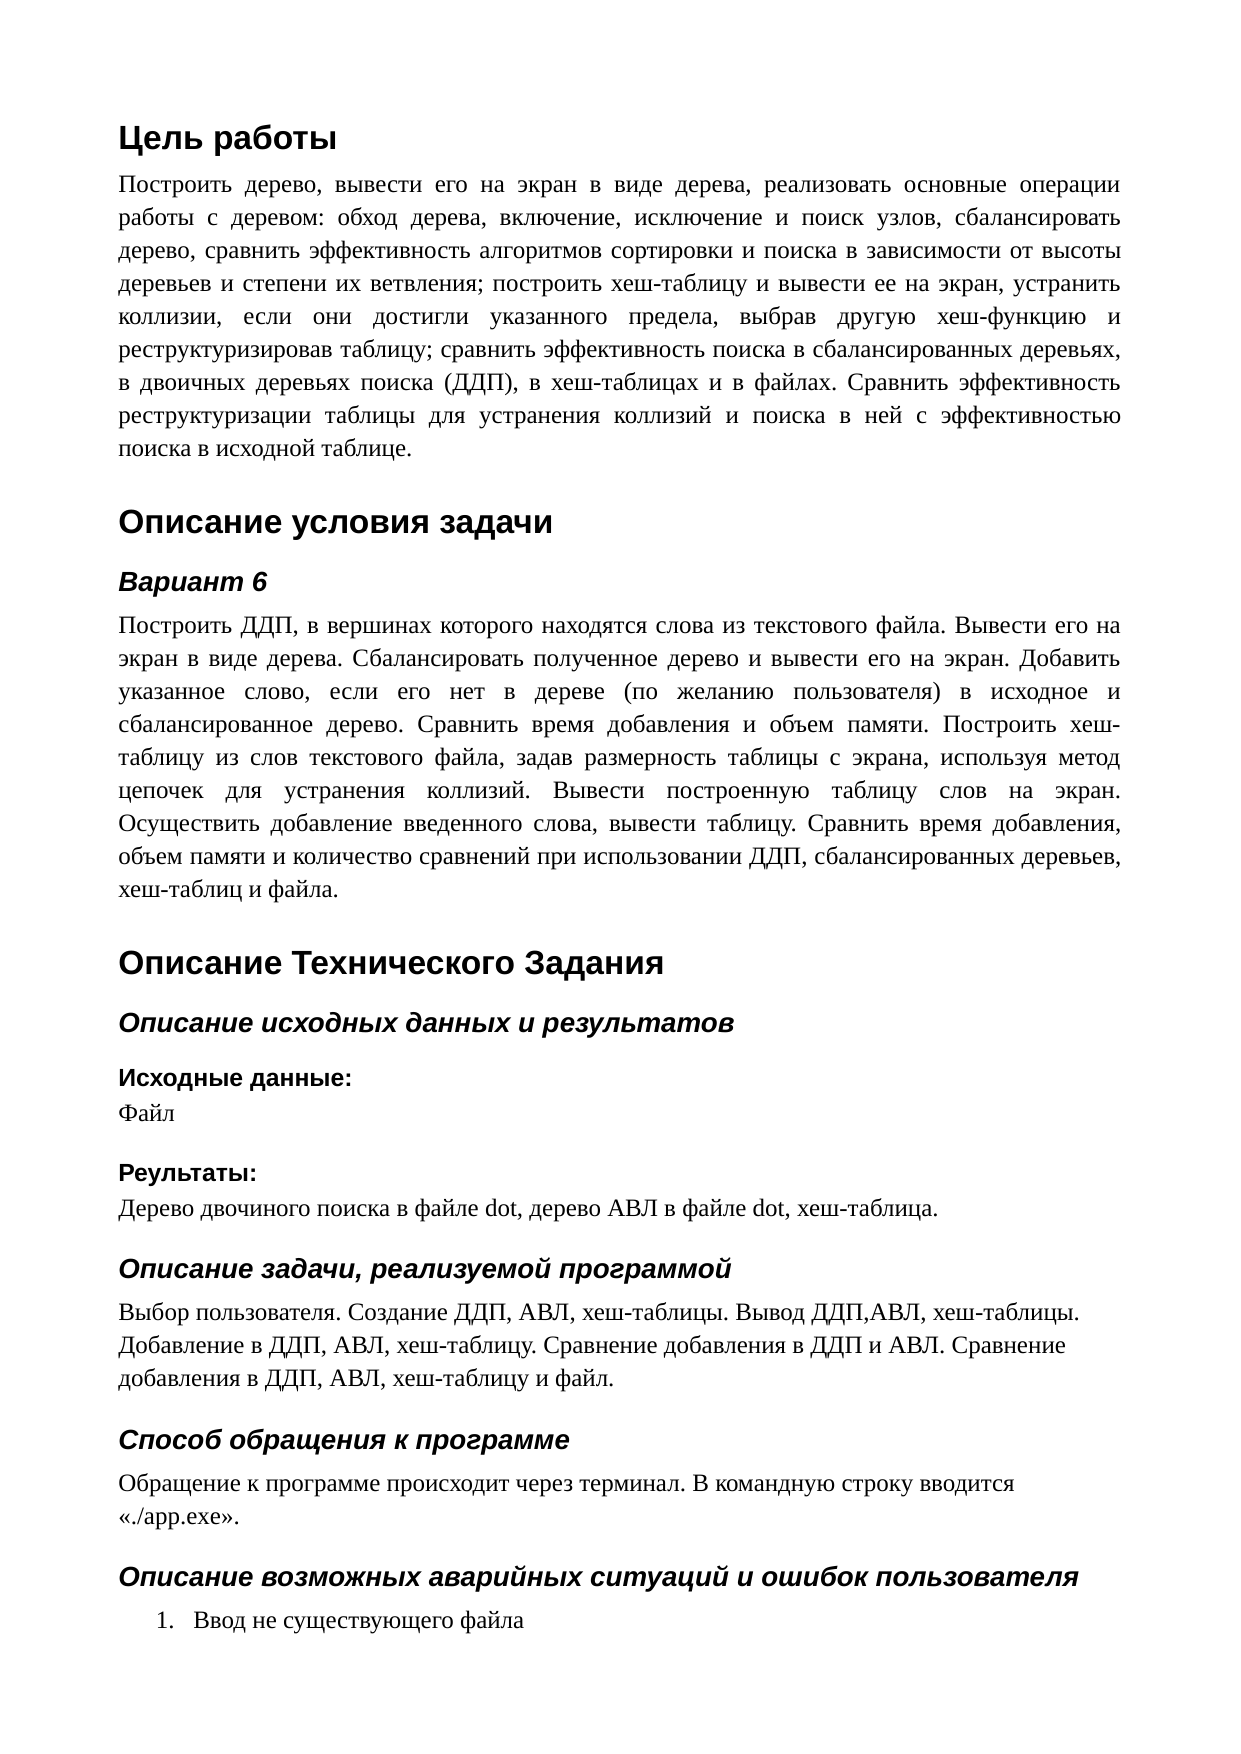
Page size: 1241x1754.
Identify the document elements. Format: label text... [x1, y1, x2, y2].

text Построить дерево, вывести его на экран в виде дерева, реализовать основные операции работы с деревом: обход дерева, включение, исключение и поиск узлов, сбалансировать дерево, сравнить эффективность алгоритмов сортировки и поиска в зависимости от высоты деревьев и степени их ветвления; построить хеш-таблицу и вывести ее на экран, устранить коллизии, если они достигли указанного предела, выбрав другую хеш-функцию и реструктуризировав таблицу; сравнить эффективность поиска в сбалансированных деревьях, в двоичных деревьях поиска (ДДП), в хеш-таблицах и в файлах. Сравнить эффективность реструктуризации таблицы для устранения коллизий и поиска в ней с эффективностью поиска в исходной таблице. [118, 169, 1122, 462]
list Ввод не существующего файла [156, 1605, 1122, 1634]
text Обращение к программе происходит через терминал. В командную строку вводится «./app.exe». [118, 1468, 1122, 1529]
subtitle Описание Технического Задания [118, 942, 1122, 981]
subtitle Описание задачи, реализуемой программой [118, 1253, 1122, 1285]
subtitle Описание возможных аварийных ситуаций и ошибок пользователя [118, 1561, 1122, 1593]
text Дерево двочиного поиска в файле dot, дерево АВЛ в файле dot, хеш-таблица. [118, 1193, 1122, 1221]
text Файл [118, 1098, 1122, 1127]
subtitle Описание условия задачи [118, 502, 1122, 541]
subtitle Вариант 6 [118, 566, 1122, 597]
subtitle Способ обращения к программе [118, 1423, 1122, 1455]
text Выбор пользователя. Создание ДДП, АВЛ, хеш-таблицы. Вывод ДДП,АВЛ, хеш-таблицы. Добавление в ДДП, АВЛ, хеш-таблицу. Сравнение добавления в ДДП и АВЛ. Сравнение добавления в ДДП, АВЛ, хеш-таблицу и файл. [118, 1297, 1122, 1392]
subtitle Исходные данные: [118, 1063, 1122, 1092]
subtitle Реультаты: [118, 1158, 1122, 1186]
subtitle Цель работы [118, 118, 1122, 157]
subtitle Описание исходных данных и результатов [118, 1006, 1122, 1038]
text Построить ДДП, в вершинах которого находятся слова из текстового файла. Вывести его на экран в виде дерева. Сбалансировать полученное дерево и вывести его на экран. Добавить указанное слово, если его нет в дереве (по желанию пользователя) в исходное и сбалансированное дерево. Сравнить время добавления и объем памяти. Построить хеш-таблицу из слов текстового файла, задав размерность таблицы с экрана, используя метод цепочек для устранения коллизий. Вывести построенную таблицу слов на экран. Осуществить добавление введенного слова, вывести таблицу. Сравнить время добавления, объем памяти и количество сравнений при использовании ДДП, сбалансированных деревьев, хеш-таблиц и файла. [118, 610, 1122, 903]
